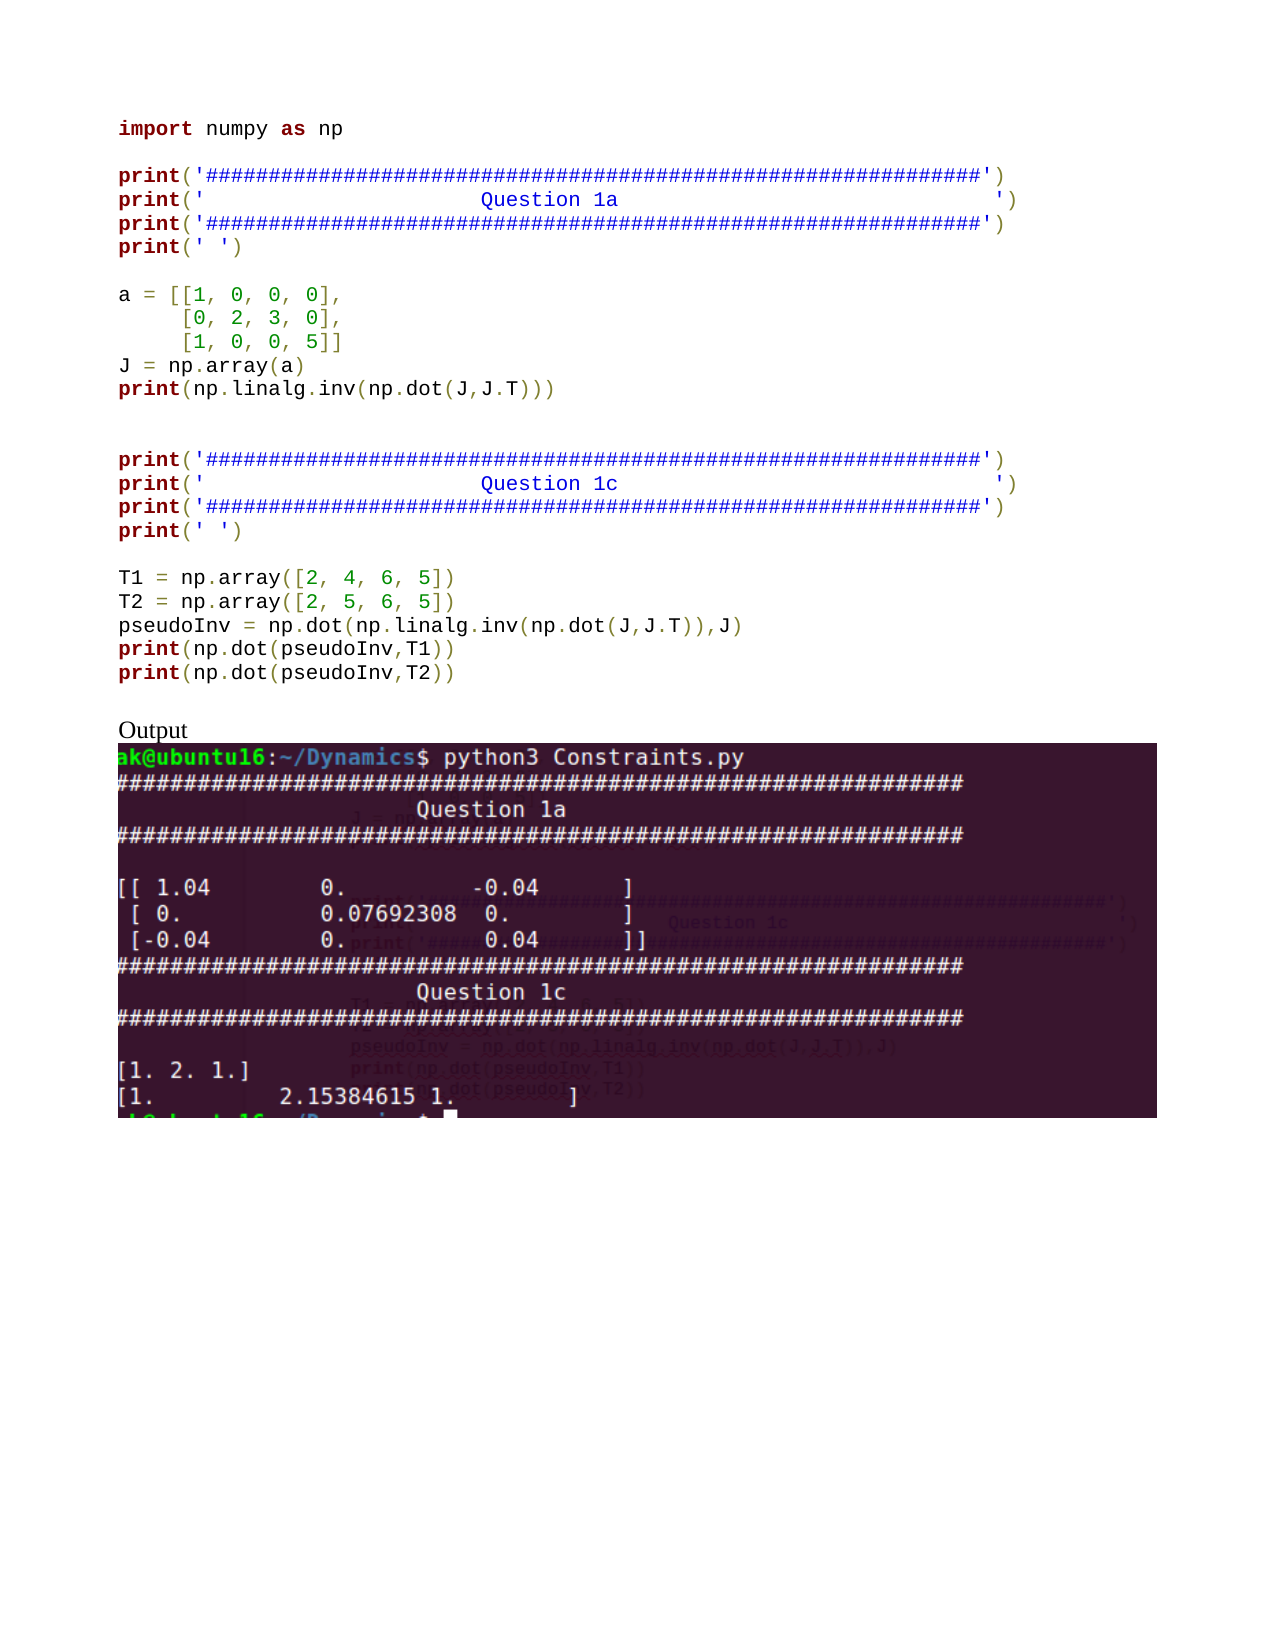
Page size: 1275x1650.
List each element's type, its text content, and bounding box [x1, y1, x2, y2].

text print(np.linalg.inv(np.dot(J,J.T))) [118, 378, 1157, 402]
text print(' Question 1a ') [118, 189, 1157, 213]
text T1 = np.array([2, 4, 6, 5]) [118, 567, 1157, 591]
text T2 = np.array([2, 5, 6, 5]) [118, 591, 1157, 615]
text print(' ') [118, 520, 1157, 544]
text [1, 0, 0, 5]] [118, 331, 1157, 354]
text print(np.dot(pseudoInv,T2)) [118, 662, 1157, 686]
text a = [[1, 0, 0, 0], [118, 284, 1157, 307]
text [0, 2, 3, 0], [118, 307, 1157, 331]
text print(' ') [118, 236, 1157, 260]
text import numpy as np [118, 118, 1157, 142]
text print('##############################################################') [118, 213, 1157, 236]
text print('##############################################################') [118, 449, 1157, 473]
text pseudoInv = np.dot(np.linalg.inv(np.dot(J,J.T)),J) [118, 615, 1157, 638]
text Output [118, 715, 1157, 743]
text J = np.array(a) [118, 354, 1157, 378]
text print(' Question 1c ') [118, 473, 1157, 496]
text print(np.dot(pseudoInv,T1)) [118, 638, 1157, 662]
text print('##############################################################') [118, 165, 1157, 189]
text print('##############################################################') [118, 496, 1157, 520]
picture [118, 743, 1157, 1118]
